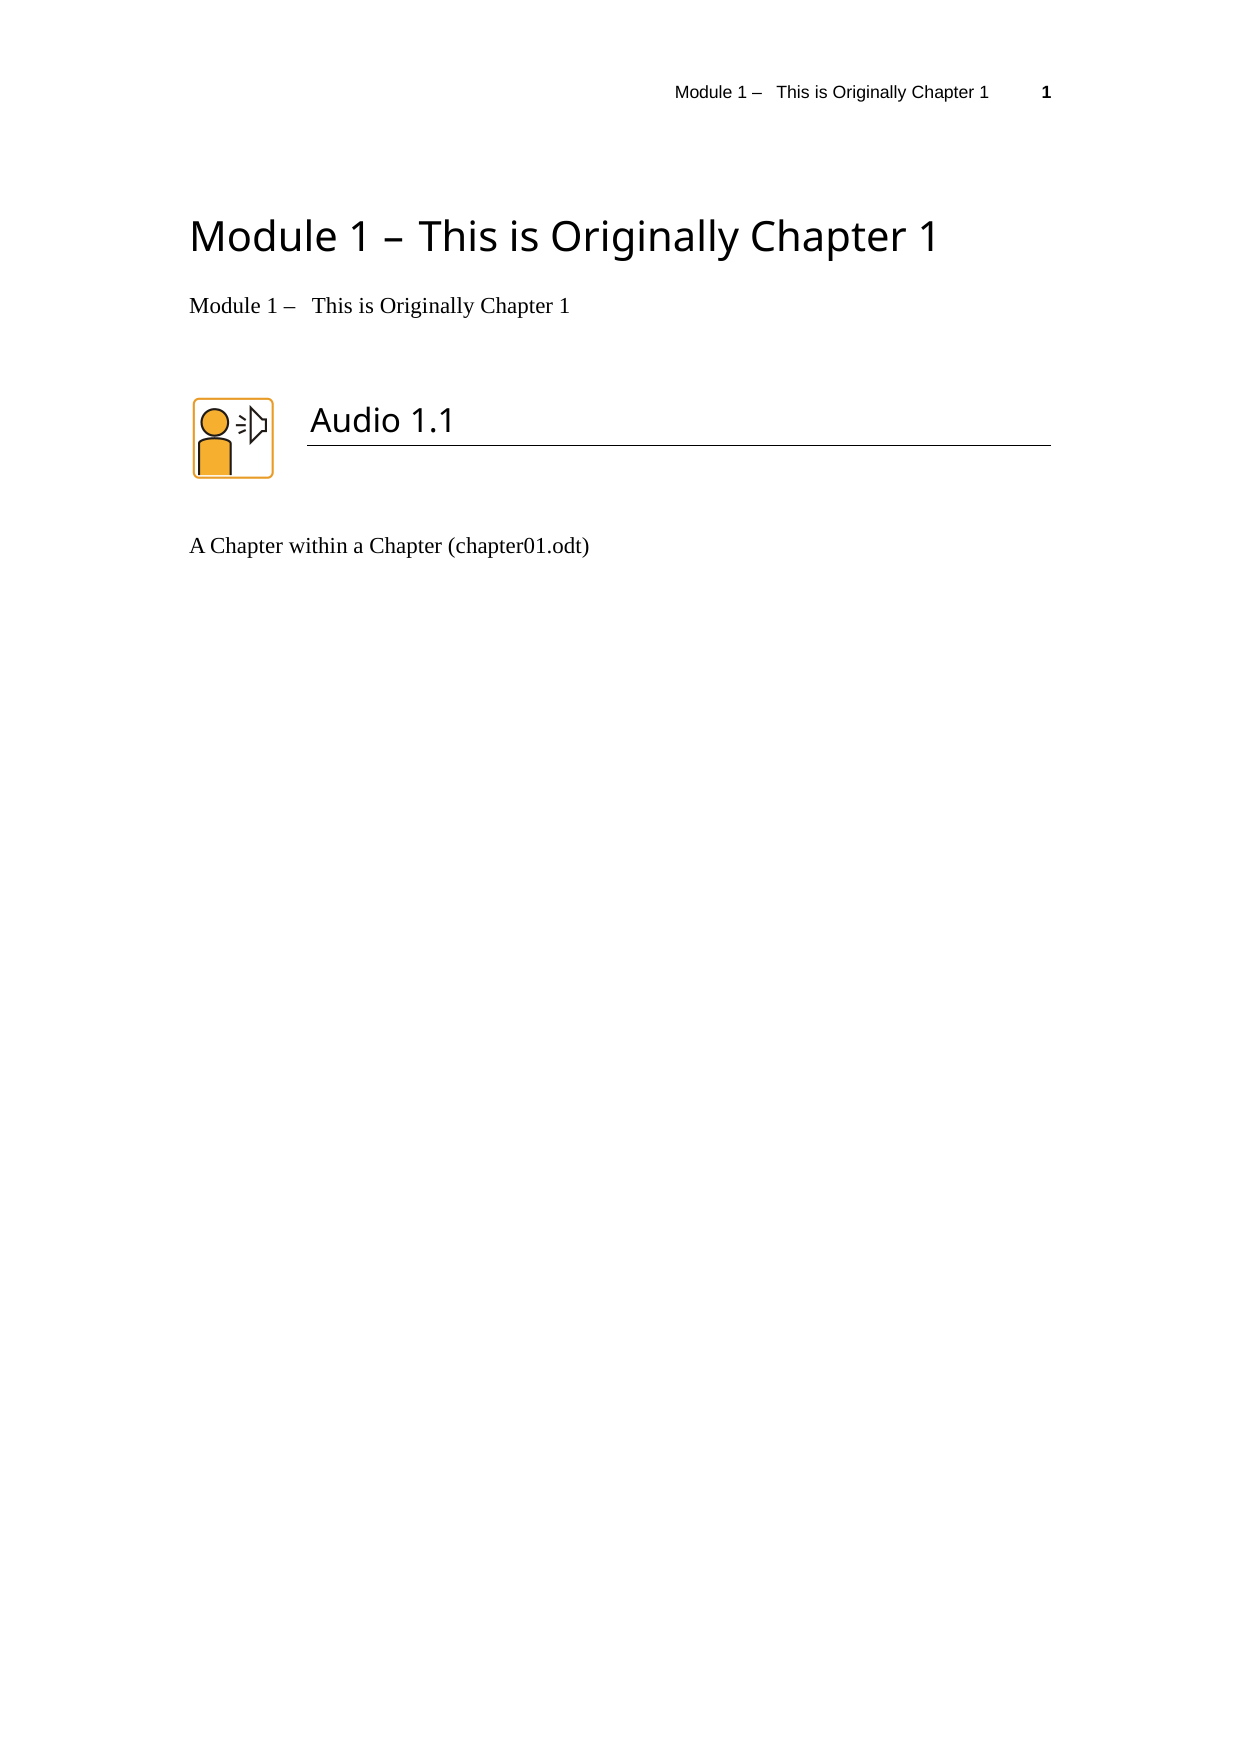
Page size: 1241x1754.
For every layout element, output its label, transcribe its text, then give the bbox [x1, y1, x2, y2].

table_header [307, 446, 1051, 482]
picture [188, 393, 278, 483]
table_header Audio 1.1 [307, 394, 1051, 445]
text A Chapter within a Chapter (chapter01.odt) [189, 533, 1051, 558]
text Module 1 – This is Originally Chapter 1 [189, 293, 1051, 319]
table_header [278, 394, 307, 482]
title This is Originally Chapter 1 [189, 207, 1051, 264]
